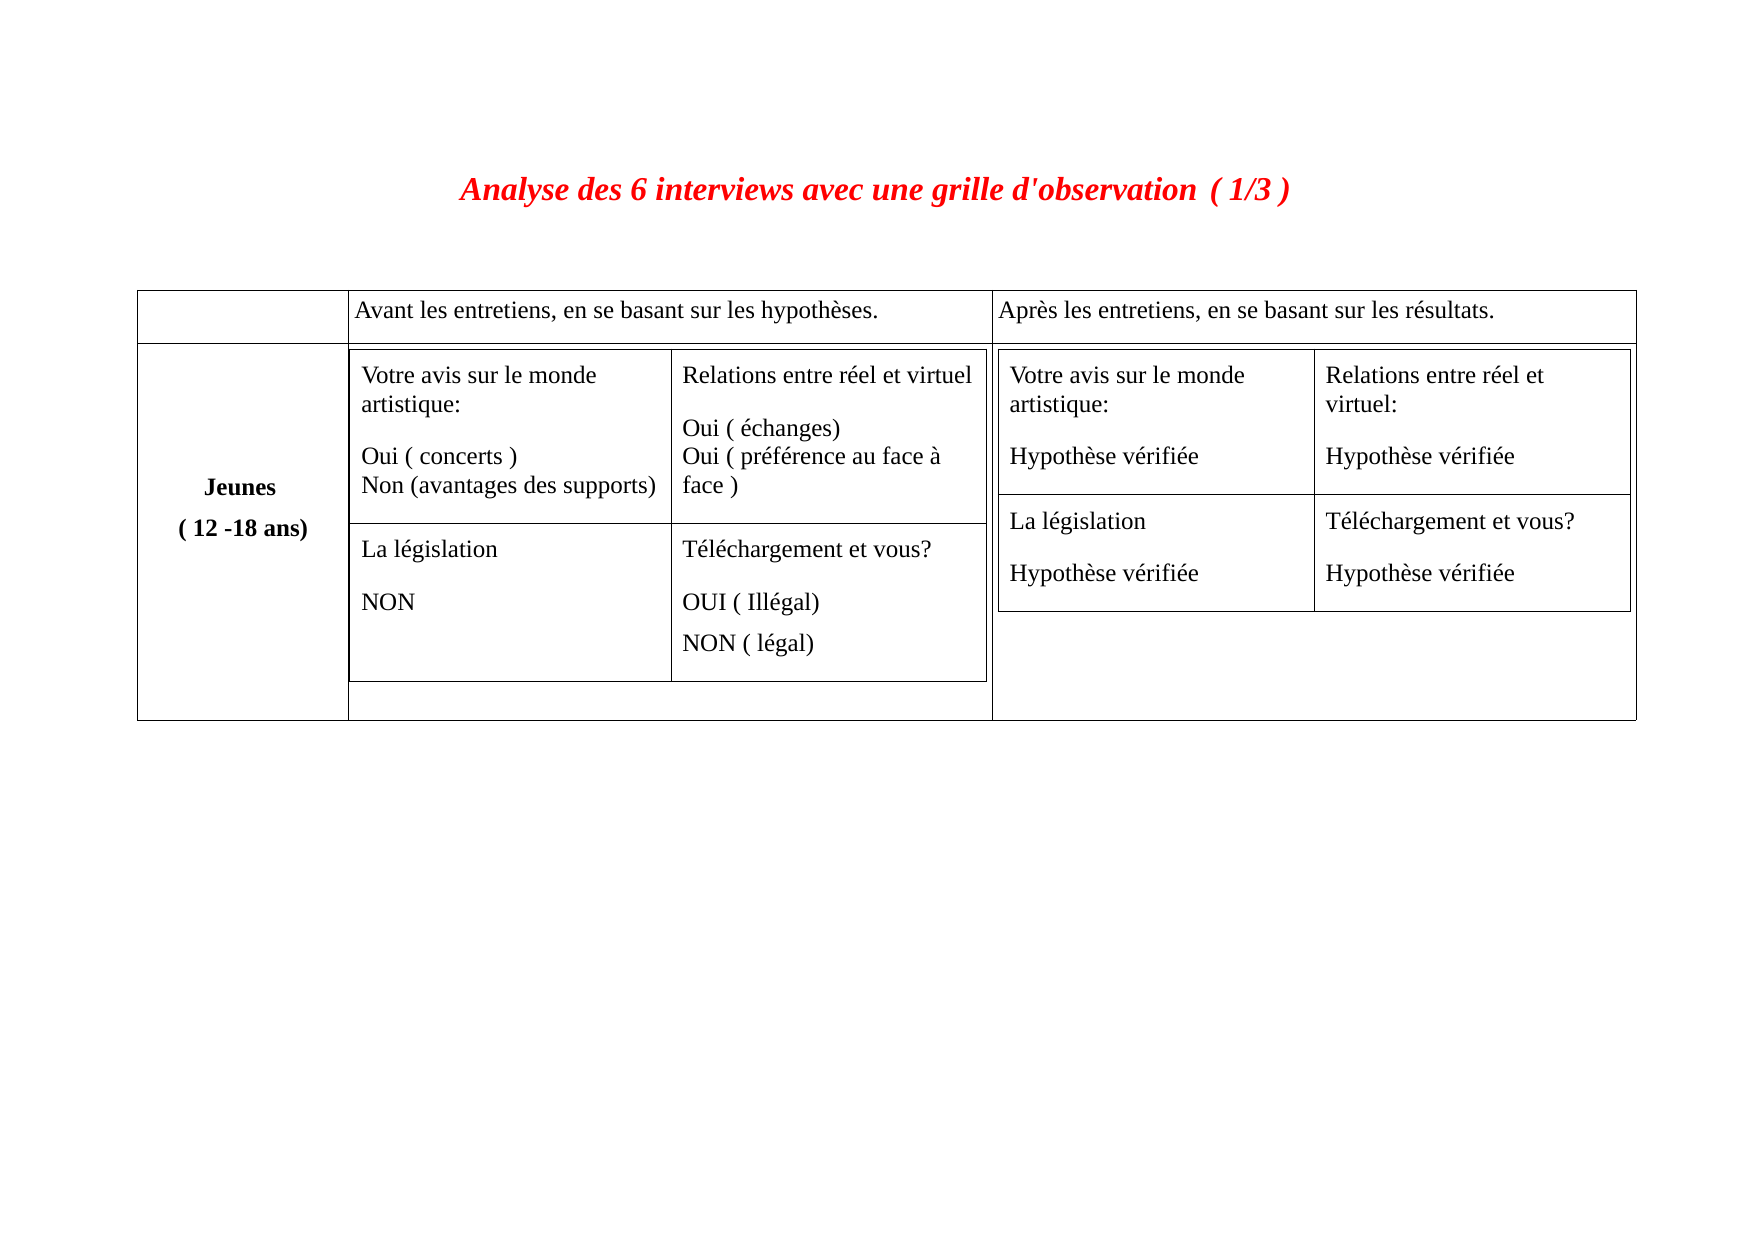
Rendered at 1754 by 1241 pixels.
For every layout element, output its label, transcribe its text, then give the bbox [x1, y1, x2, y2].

table_header [1315, 350, 1630, 494]
table_cell [350, 524, 671, 681]
table_header Relations entre réel et virtuel: [1320, 354, 1624, 436]
table_cell Oui ( échanges) Oui ( préférence au face à face ) [676, 407, 980, 517]
table_cell [672, 524, 986, 681]
table_cell [999, 495, 1314, 611]
table_cell Jeunes ( 12 -18 ans) [138, 344, 348, 719]
table_header Votre avis sur le monde artistique: [1004, 354, 1308, 436]
table_cell Hypothèse vérifiée [1320, 553, 1624, 606]
table_cell Oui ( concerts ) Non (avantages des supports) [355, 436, 665, 517]
table_header [999, 350, 1314, 494]
table_header Votre avis sur le monde artistique: [355, 354, 665, 436]
table_header Téléchargement et vous? [676, 529, 980, 582]
table_header [350, 350, 671, 523]
table_header [138, 291, 348, 343]
table_header La législation [355, 529, 665, 582]
table_cell [993, 344, 1636, 719]
table_cell Hypothèse vérifiée [1004, 436, 1308, 488]
table_cell Hypothèse vérifiée [1320, 436, 1624, 488]
table_cell [1315, 495, 1630, 611]
table_header Avant les entretiens, en se basant sur les hypothèses. [349, 291, 992, 343]
table_cell [349, 344, 992, 719]
table_cell Hypothèse vérifiée [1004, 553, 1308, 606]
table_cell OUI ( Illégal) NON ( légal) [676, 582, 980, 676]
table_header Téléchargement et vous? [1320, 500, 1624, 553]
table_header [672, 350, 986, 523]
table_header Après les entretiens, en se basant sur les résultats. [993, 291, 1636, 343]
table_header La législation [1004, 500, 1308, 553]
table_cell NON [355, 582, 665, 634]
text Analyse des 6 interviews avec une grille d'observation ( 1/3 ) [118, 169, 1636, 236]
table_header Relations entre réel et virtuel [676, 354, 980, 407]
